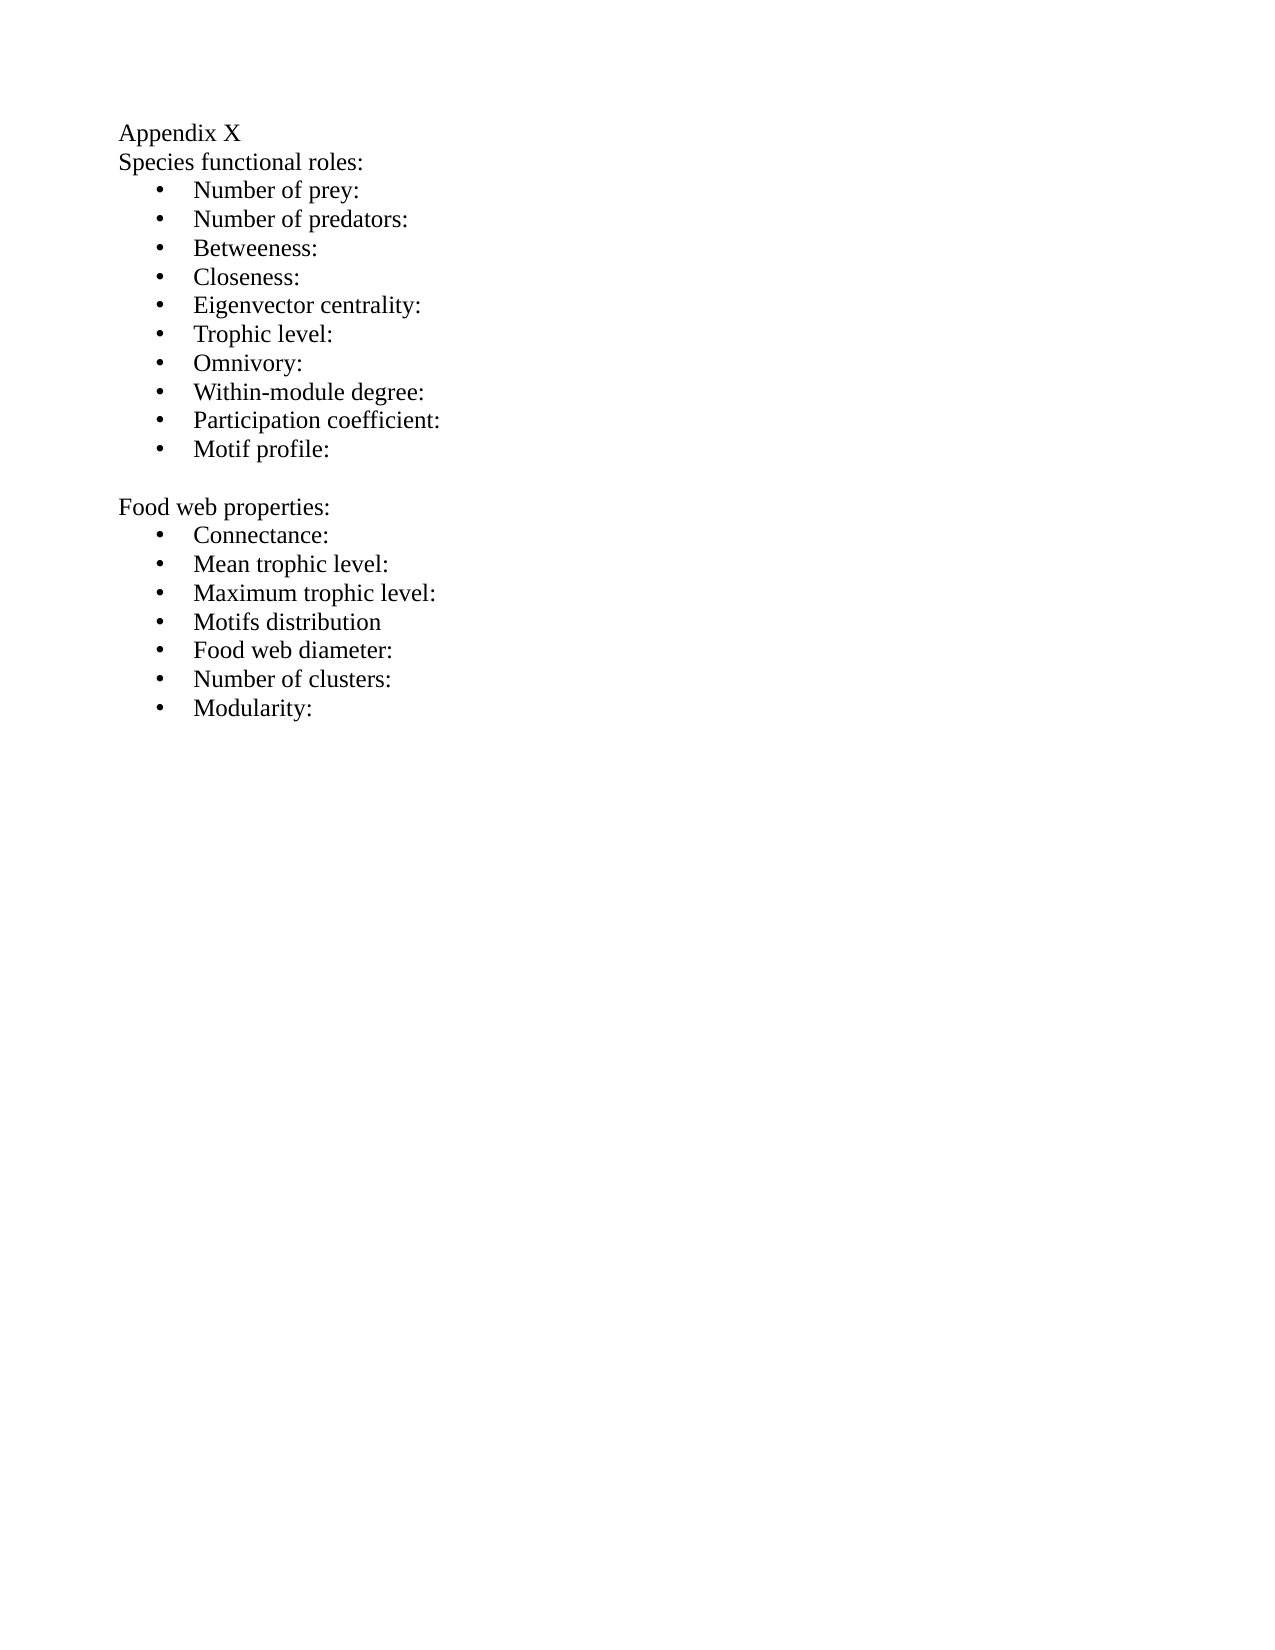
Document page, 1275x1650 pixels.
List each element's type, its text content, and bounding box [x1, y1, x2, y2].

list Food web diameter: [156, 636, 1157, 664]
list Trophic level: [156, 319, 1157, 348]
list Modularity: [156, 693, 1157, 722]
list Motifs distribution [156, 607, 1157, 636]
text Appendix X [118, 118, 1157, 147]
list Closeness: [156, 262, 1157, 291]
list Number of predators: [156, 204, 1157, 233]
list Within-module degree: [156, 377, 1157, 406]
list Mean trophic level: [156, 549, 1157, 578]
text Species functional roles: [118, 147, 1157, 176]
list Participation coefficient: [156, 406, 1157, 434]
list Number of prey: [156, 176, 1157, 204]
list Maximum trophic level: [156, 578, 1157, 607]
list Betweeness: [156, 233, 1157, 262]
list Omnivory: [156, 348, 1157, 377]
list Number of clusters: [156, 664, 1157, 693]
list Motif profile: [156, 434, 1157, 463]
text Food web properties: [118, 492, 1157, 521]
list Eigenvector centrality: [156, 291, 1157, 319]
list Connectance: [156, 521, 1157, 549]
